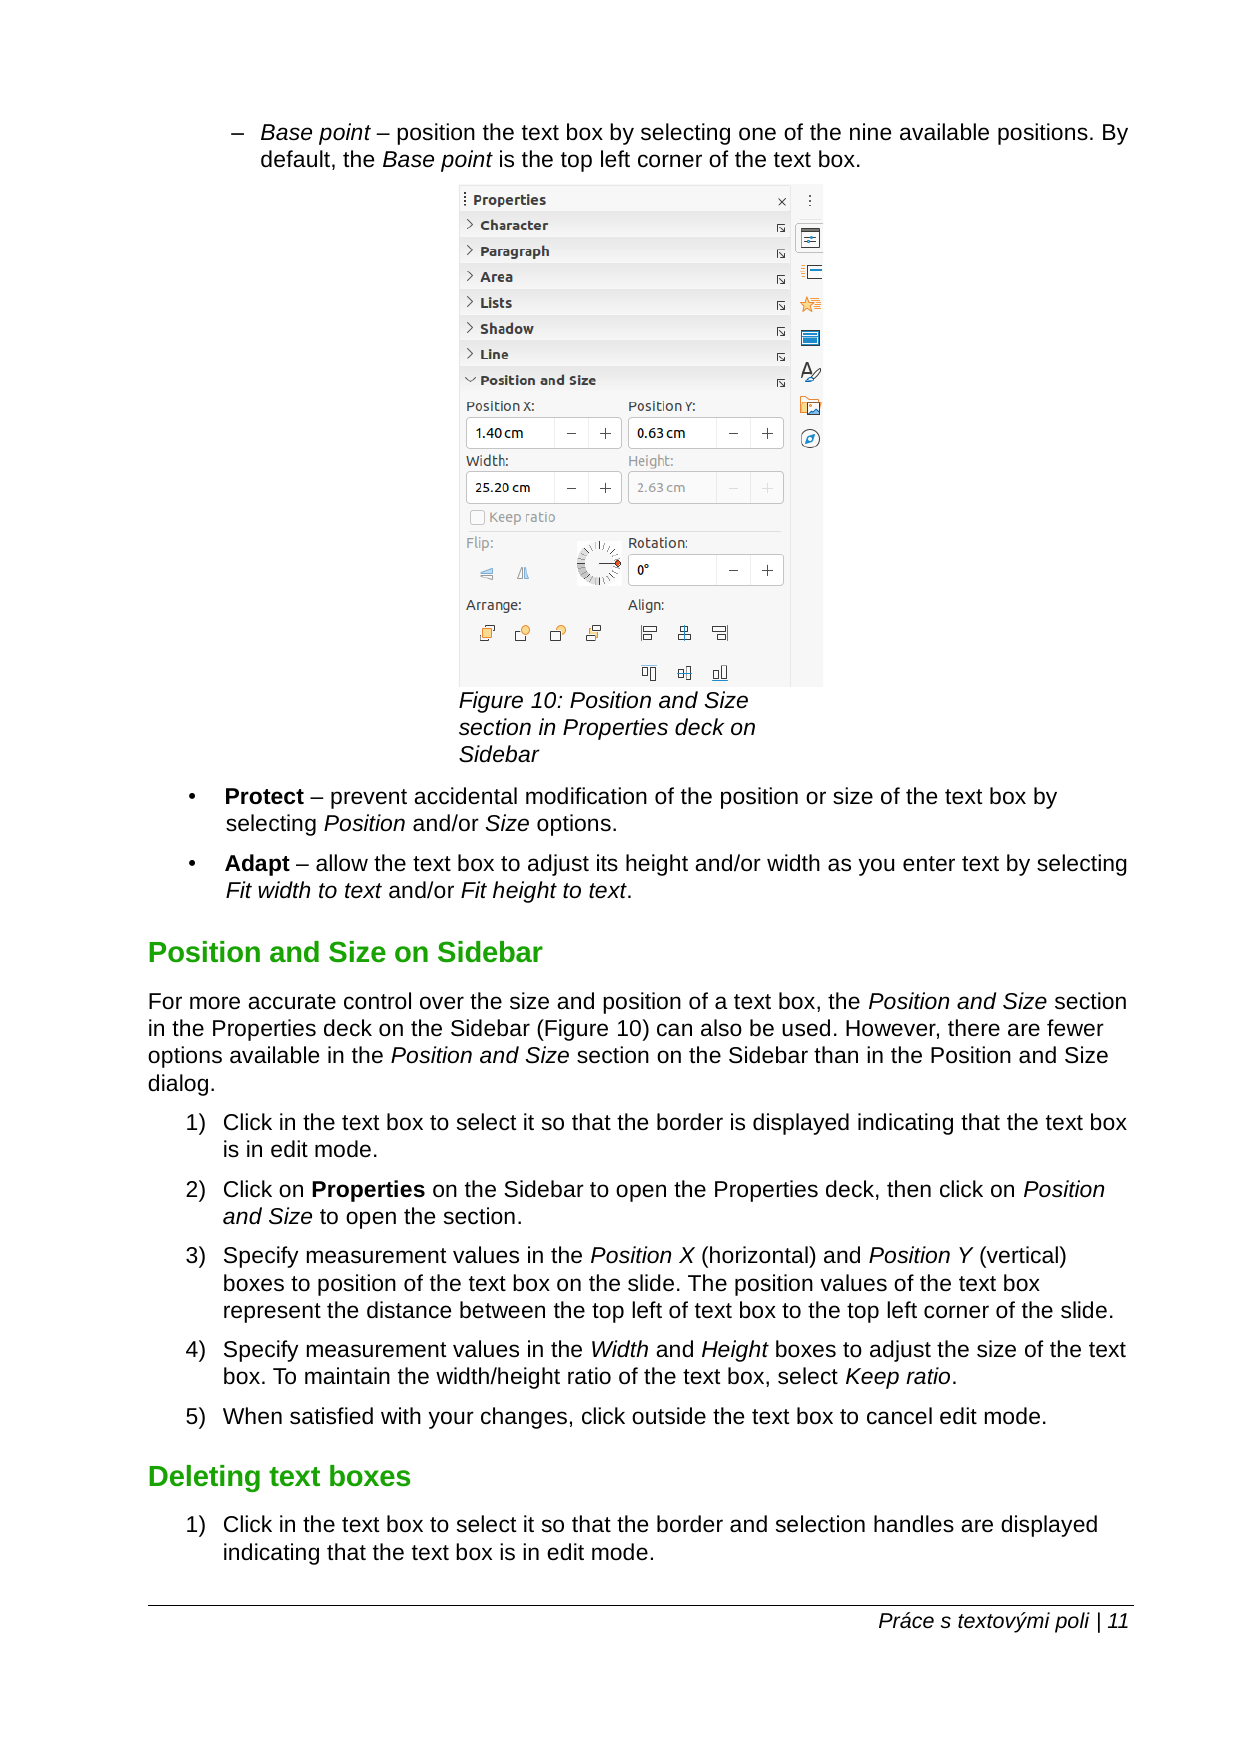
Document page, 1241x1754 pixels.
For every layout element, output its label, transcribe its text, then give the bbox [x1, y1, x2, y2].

list Click on Properties on the Sidebar to open the Properties deck, then click on Position and Size to open the section. [206, 1175, 1134, 1229]
subtitle Position and Size on Sidebar [148, 935, 1134, 969]
text For more accurate control over the size and position of a text box, the Position and Size section in the Properties deck on the Sidebar (Figure 10) can also be used. However, there are fewer options available in the Position and Size section on the Sidebar than in the Position and Size dialog. [148, 988, 1134, 1096]
list Click in the text box to select it so that the border and selection handles are displayed indicating that the text box is in edit mode. [206, 1511, 1134, 1565]
list Click in the text box to select it so that the border is displayed indicating that the text box is in edit mode. [206, 1108, 1134, 1163]
list Specify measurement values in the Width and Height boxes to adjust the size of the text box. To maintain the width/height ratio of the text box, select Keep ratio. [206, 1336, 1134, 1390]
list Protect – prevent accidental modification of the position or size of the text box by selecting Position and/or Size options. [185, 779, 1134, 837]
list Adapt – allow the text box to adjust its height and/or width as you enter text by selecting Fit width to text and/or Fit height to text. [185, 846, 1134, 906]
list Specify measurement values in the Position X (horizontal) and Position Y (vertical) boxes to position of the text box on the slide. The position values of the text box represent the distance between the top left of text box to the top left corner of the slide. [206, 1242, 1134, 1323]
subtitle Deleting text boxes [148, 1458, 1134, 1492]
text Figure 10: Position and Size section in Properties deck on Sidebar [458, 687, 823, 768]
picture [458, 184, 824, 687]
list Base point – position the text box by selecting one of the nine available positions. By default, the Base point is the top left corner of the text box. [231, 118, 1134, 172]
list When satisfied with your changes, click outside the text box to cancel edit mode. [206, 1402, 1134, 1429]
